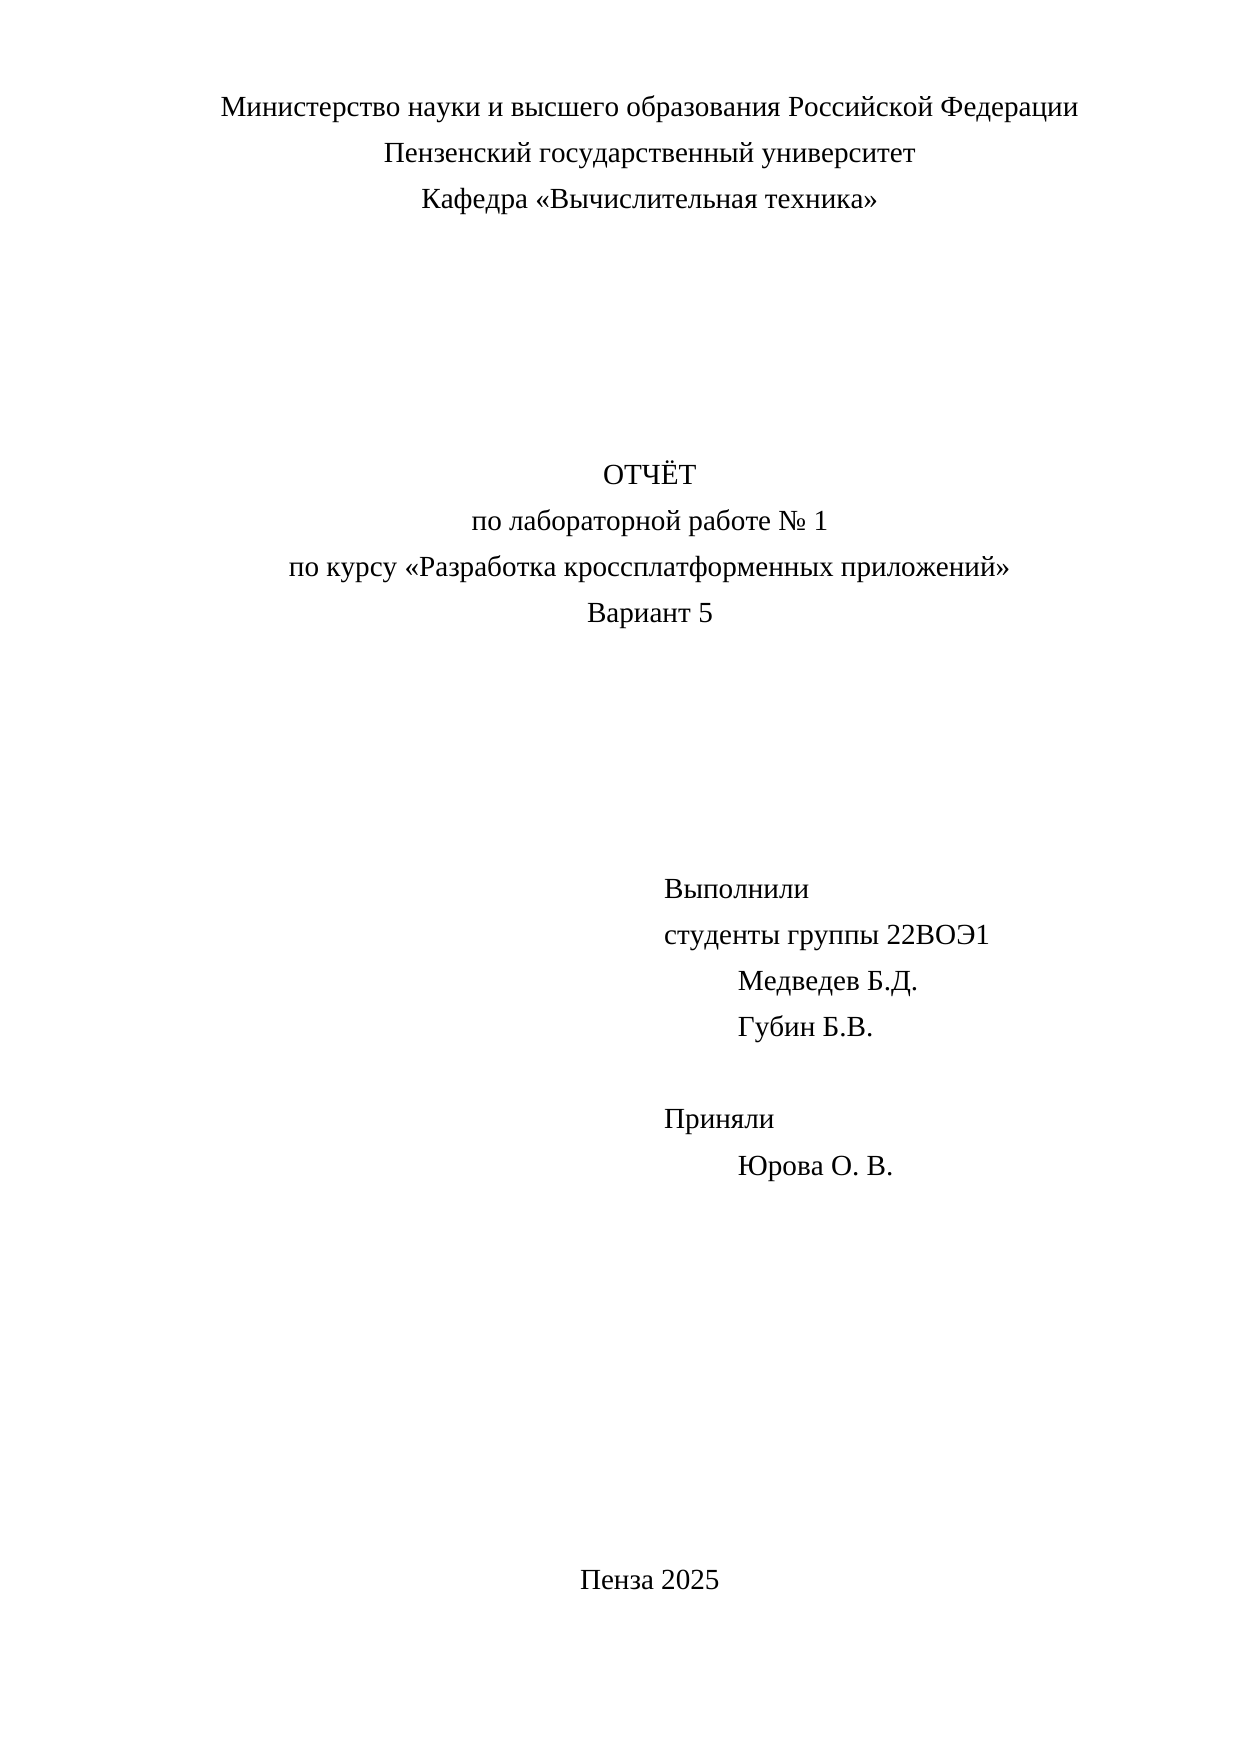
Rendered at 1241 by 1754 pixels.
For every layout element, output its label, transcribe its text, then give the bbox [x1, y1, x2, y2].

text Юрова О. В. [738, 1148, 1152, 1181]
text Вариант 5 [148, 595, 1152, 629]
text Выполнили [664, 871, 1152, 905]
text ОТЧЁТ [148, 457, 1152, 491]
text Губин Б.В. [738, 1009, 1152, 1043]
text по лабораторной работе № 1 [148, 503, 1152, 537]
text по курсу «Разработка кроссплатформенных приложений» [148, 549, 1152, 583]
text Пенза 2025 [148, 1562, 1152, 1596]
text Министерство науки и высшего образования Российской Федерации [148, 89, 1152, 122]
text Медведев Б.Д. [738, 963, 1152, 997]
text Пензенский государственный университет [148, 135, 1152, 168]
text Кафедра «Вычислительная техника» [148, 181, 1152, 214]
text Приняли [664, 1102, 1152, 1135]
text студенты группы 22ВОЭ1 [664, 917, 1152, 951]
